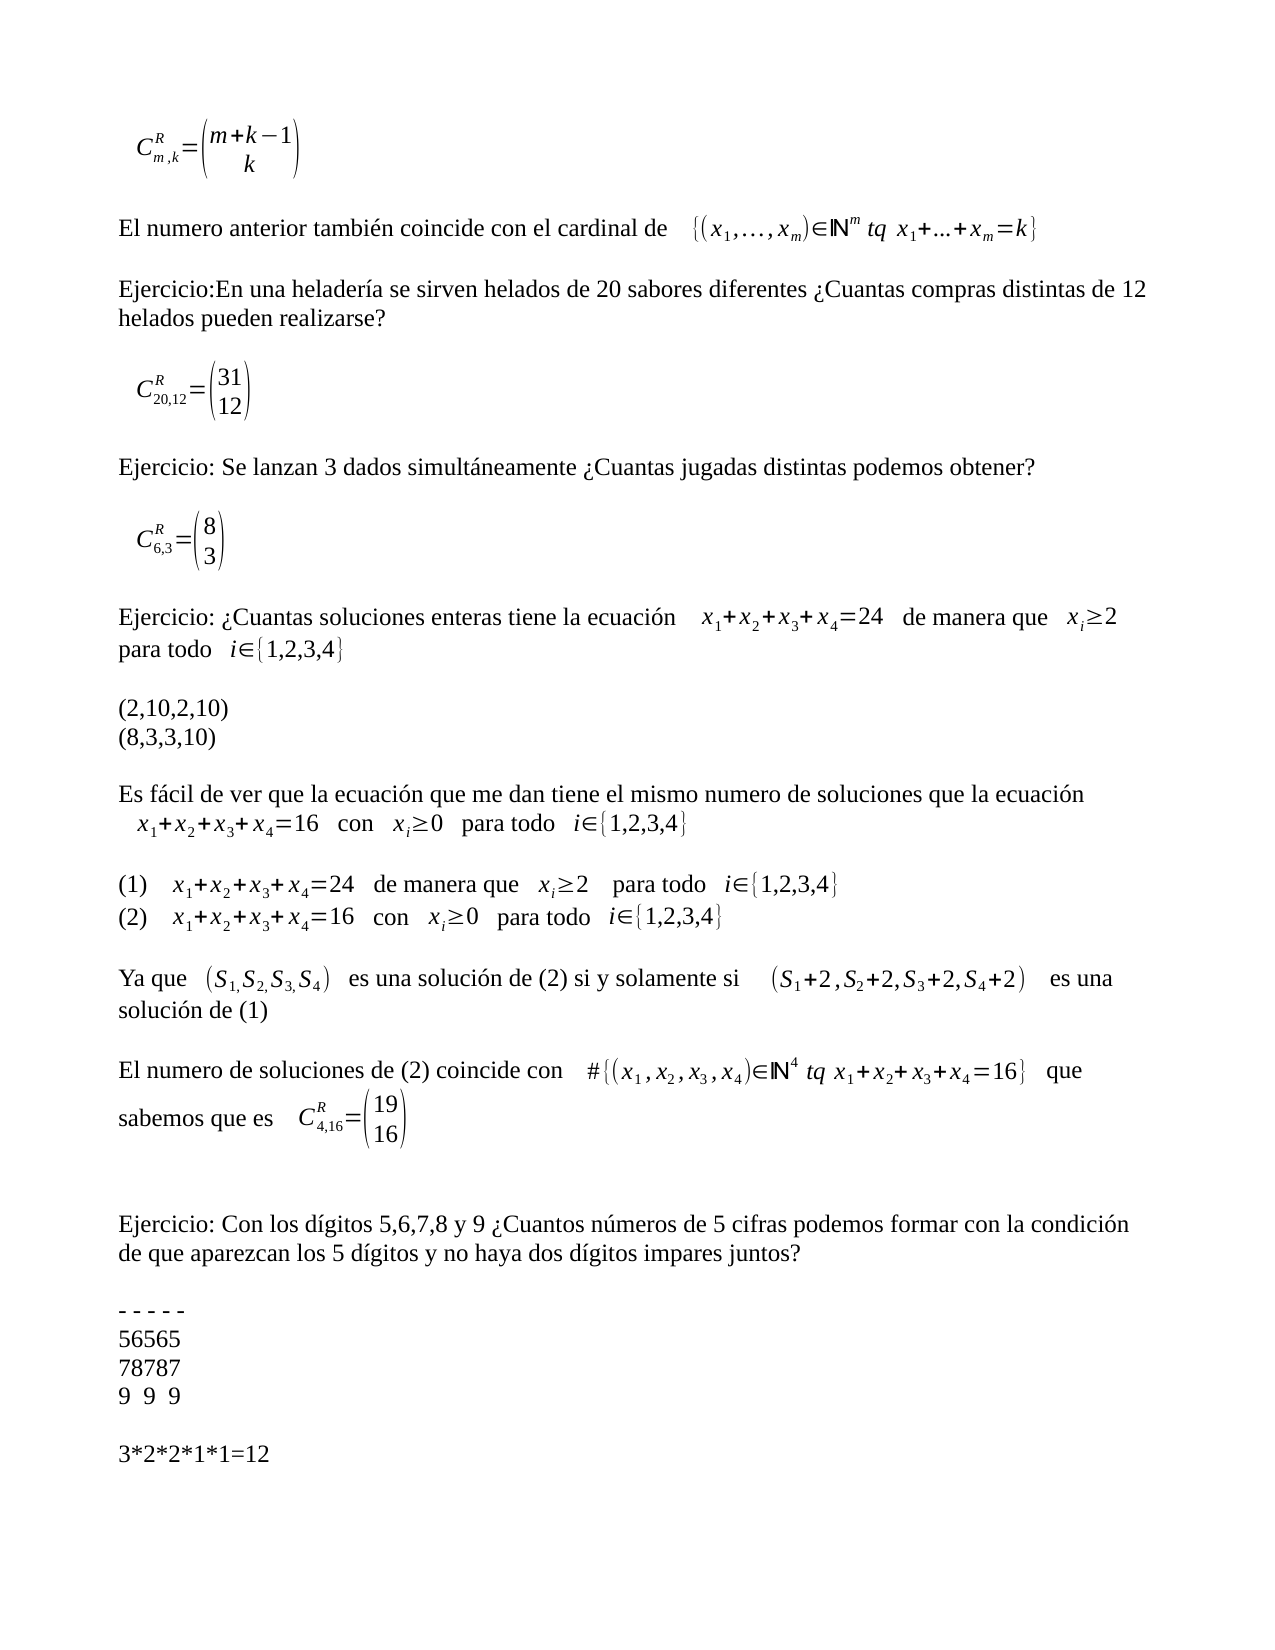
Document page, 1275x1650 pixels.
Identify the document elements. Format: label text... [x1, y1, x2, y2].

text El numero anterior también coincide con el cardinal de [118, 210, 1157, 245]
text 56565 [118, 1324, 1157, 1353]
text Ya quees una solución de (2) si y solamente si es una solución de (1) [118, 963, 1157, 1024]
text (1) de manera que para todo [118, 869, 1157, 902]
text 3*2*2*1*1=12 [118, 1439, 1157, 1468]
text (2) conpara todo [118, 902, 1157, 934]
text Ejercicio: Con los dígitos 5,6,7,8 y 9 ¿Cuantos números de 5 cifras podemos formar con la condición de que aparezcan los 5 dígitos y no haya dos dígitos impares juntos? [118, 1209, 1157, 1266]
text (8,3,3,10) [118, 722, 1157, 751]
text (2,10,2,10) [118, 693, 1157, 722]
text El numero de soluciones de (2) coincide con que sabemos que es [118, 1053, 1157, 1151]
text Ejercicio: Se lanzan 3 dados simultáneamente ¿Cuantas jugadas distintas podemos obtener? [118, 452, 1157, 481]
text Ejercicio:En una heladería se sirven helados de 20 sabores diferentes ¿Cuantas compras distintas de 12 helados pueden realizarse? [118, 274, 1157, 331]
text 9 9 9 [118, 1381, 1157, 1410]
text 78787 [118, 1353, 1157, 1381]
text Ejercicio: ¿Cuantas soluciones enteras tiene la ecuación de manera que para todo [118, 602, 1157, 664]
text - - - - - [118, 1295, 1157, 1324]
text Es fácil de ver que la ecuación que me dan tiene el mismo numero de soluciones que la ecuación conpara todo [118, 779, 1157, 841]
